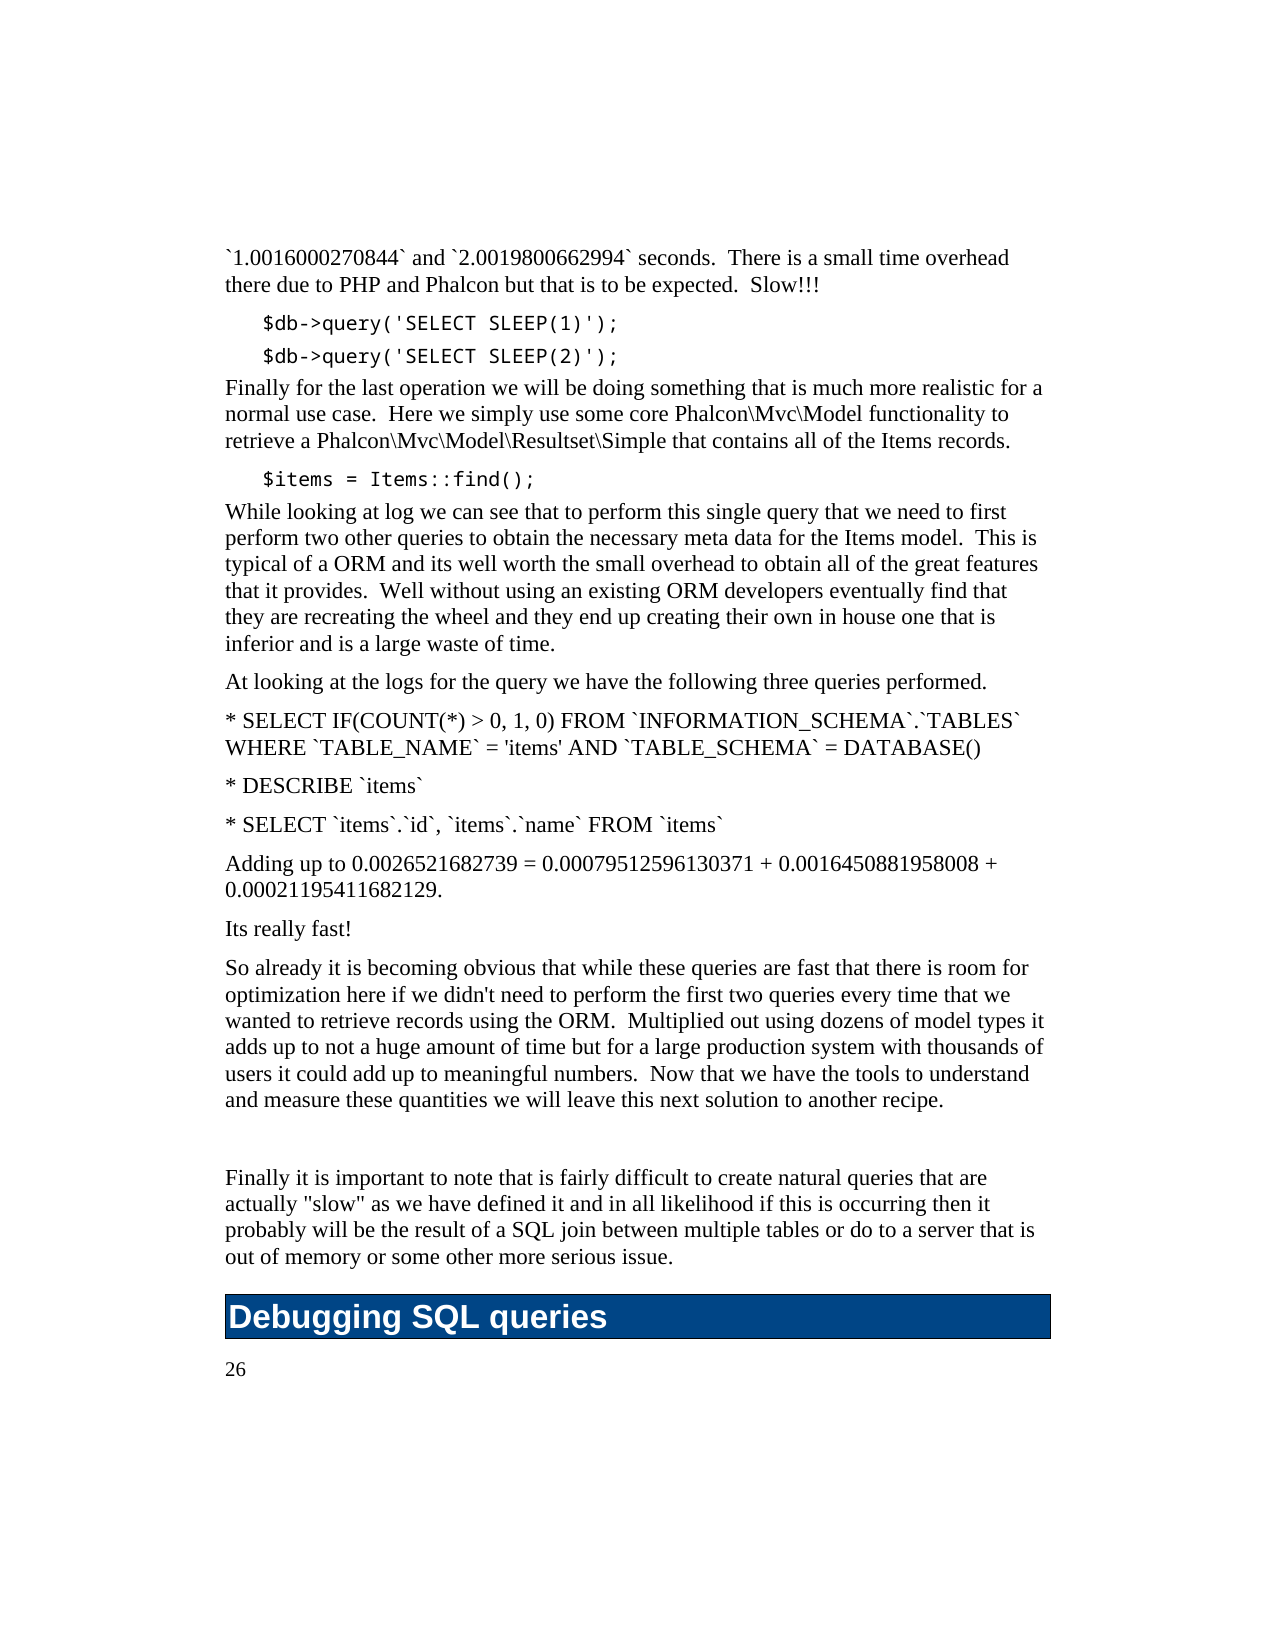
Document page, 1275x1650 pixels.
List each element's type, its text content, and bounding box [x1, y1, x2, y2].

text $db->query('SELECT SLEEP(2)'); [262, 342, 1050, 369]
text Finally it is important to note that is fairly difficult to create natural queries that are actually "slow" as we have defined it and in all likelihood if this is occurring then it probably will be the result of a SQL join between multiple tables or do to a server that is out of memory or some other more serious issue. [225, 1164, 1050, 1269]
text * DESCRIBE `items` [225, 772, 1050, 799]
subtitle Debugging SQL queries [226, 1295, 1050, 1338]
text Its really fast! [225, 915, 1050, 942]
text * SELECT `items`.`id`, `items`.`name` FROM `items` [225, 811, 1050, 838]
text $db->query('SELECT SLEEP(1)'); [262, 310, 1050, 337]
text $items = Items::find(); [262, 466, 1050, 493]
text At looking at the logs for the query we have the following three queries performed. [225, 668, 1050, 695]
text * SELECT IF(COUNT(*) > 0, 1, 0) FROM `INFORMATION_SCHEMA`.`TABLES` WHERE `TABLE_NAME` = 'items' AND `TABLE_SCHEMA` = DATABASE() [225, 707, 1050, 760]
text Finally for the last operation we will be doing something that is much more realistic for a normal use case. Here we simply use some core Phalcon\Mvc\Model functionality to retrieve a Phalcon\Mvc\Model\Resultset\Simple that contains all of the Items records. [225, 374, 1050, 453]
text While looking at log we can see that to perform this single query that we need to first perform two other queries to obtain the necessary meta data for the Items model. This is typical of a ORM and its well worth the small overhead to obtain all of the great features that it provides. Well without using an existing ORM developers eventually find that they are recreating the wheel and they end up creating their own in house one that is inferior and is a large waste of time. [225, 498, 1050, 656]
text Adding up to 0.0026521682739 = 0.00079512596130371 + 0.0016450881958008 + 0.00021195411682129. [225, 850, 1050, 903]
text `1.0016000270844` and `2.0019800662994` seconds. There is a small time overhead there due to PHP and Phalcon but that is to be expected. Slow!!! [225, 244, 1050, 297]
text So already it is becoming obvious that while these queries are fast that there is room for optimization here if we didn't need to perform the first two queries every time that we wanted to retrieve records using the ORM. Multiplied out using dozens of model types it adds up to not a huge amount of time but for a large production system with thousands of users it could add up to meaningful numbers. Now that we have the tools to understand and measure these quantities we will leave this next solution to another recipe. [225, 954, 1050, 1112]
